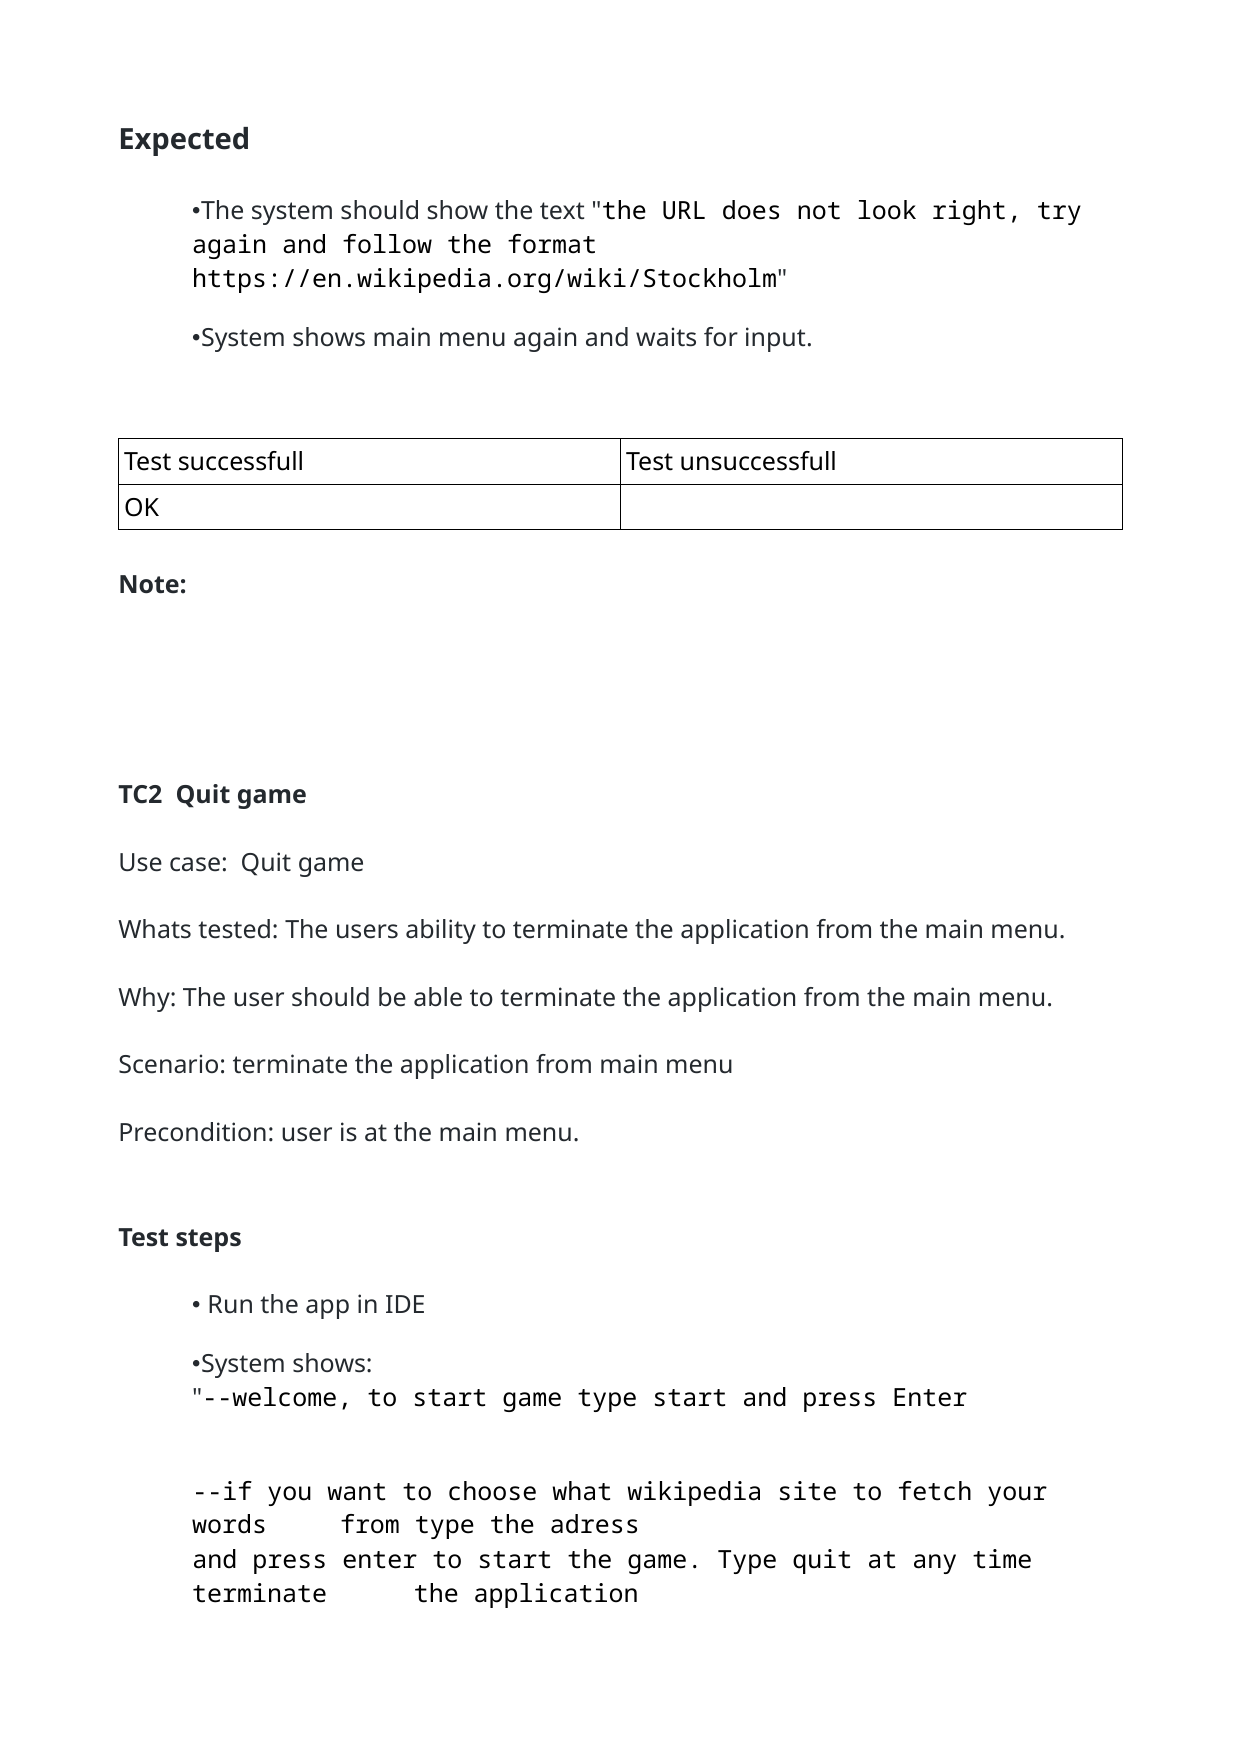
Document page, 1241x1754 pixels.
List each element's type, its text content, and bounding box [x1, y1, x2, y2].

table_header Test successfull [119, 439, 620, 484]
text Why: The user should be able to terminate the application from the main menu. [118, 979, 1122, 1013]
subtitle Test steps [118, 1219, 1122, 1253]
list Run the app in IDE [118, 1287, 1122, 1321]
subtitle Note: [118, 567, 1122, 601]
table_header Test unsuccessfull [621, 439, 1122, 484]
list --if you want to choose what wikipedia site to fetch your words from type the adress [118, 1473, 1122, 1541]
list System shows: "--welcome, to start game type start and press Enter [118, 1346, 1122, 1414]
list The system should show the text "the URL does not look right, try again and follow the format https://en.wikipedia.org/wiki/Stockholm" [118, 193, 1122, 295]
text Scenario: terminate the application from main menu [118, 1047, 1122, 1081]
text Whats tested: The users ability to terminate the application from the main menu. [118, 912, 1122, 946]
list System shows main menu again and waits for input. [118, 320, 1122, 354]
list and press enter to start the game. Type quit at any time terminate the application [118, 1541, 1122, 1609]
text Use case: Quit game [118, 844, 1122, 878]
subtitle TC2 Quit game [118, 777, 1122, 811]
table_cell [621, 485, 1122, 529]
table_cell OK [119, 485, 620, 529]
subtitle Expected [118, 118, 1122, 158]
text Precondition: user is at the main menu. [118, 1114, 1122, 1148]
